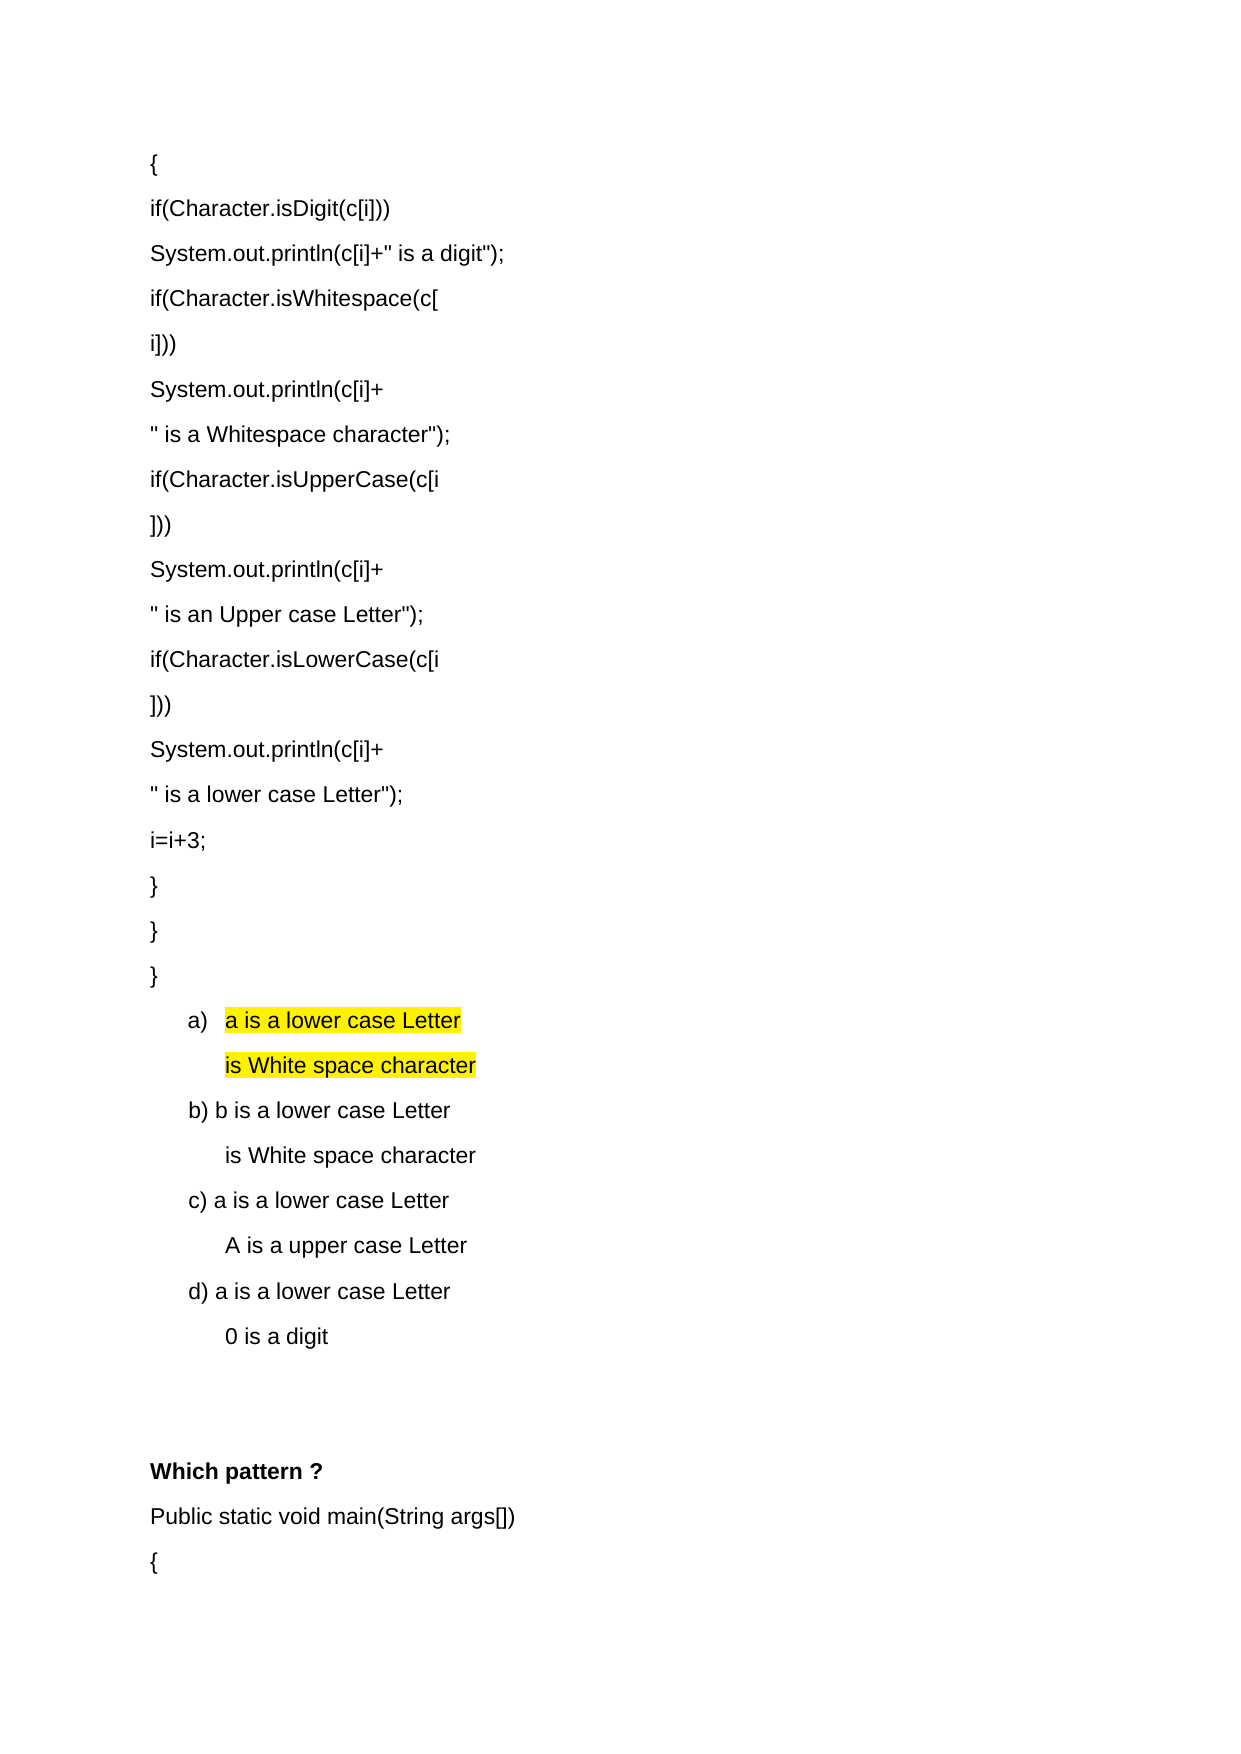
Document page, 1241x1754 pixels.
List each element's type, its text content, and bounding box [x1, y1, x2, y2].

text " is an Upper case Letter"); [150, 601, 1090, 627]
text c) a is a lower case Letter [150, 1187, 1090, 1214]
text System.out.println(c[i]+ [150, 376, 1090, 402]
text is White space character [150, 1142, 1090, 1169]
text A is a upper case Letter [150, 1232, 1090, 1259]
text " is a Whitespace character"); [150, 421, 1090, 447]
text { [150, 150, 1090, 176]
text System.out.println(c[i]+ [150, 556, 1090, 582]
text { [150, 1548, 1090, 1574]
text } [150, 962, 1090, 988]
text i])) [150, 330, 1090, 357]
text Public static void main(String args[]) [150, 1503, 1090, 1529]
text d) a is a lower case Letter [150, 1278, 1090, 1304]
text if(Character.isUpperCase(c[i [150, 466, 1090, 492]
text } [150, 917, 1090, 943]
text ])) [150, 691, 1090, 718]
text i=i+3; [150, 827, 1090, 853]
text if(Character.isLowerCase(c[i [150, 646, 1090, 672]
text System.out.println(c[i]+" is a digit"); [150, 240, 1090, 267]
text ])) [150, 511, 1090, 537]
text System.out.println(c[i]+ [150, 736, 1090, 763]
list a is a lower case Letter [187, 1007, 1090, 1033]
text Which pattern ? [150, 1458, 1090, 1484]
text is White space character [150, 1052, 1090, 1078]
text } [150, 872, 1090, 898]
text 0 is a digit [150, 1323, 1090, 1349]
text b) b is a lower case Letter [150, 1097, 1090, 1123]
text " is a lower case Letter"); [150, 781, 1090, 808]
text if(Character.isDigit(c[i])) [150, 195, 1090, 221]
text if(Character.isWhitespace(c[ [150, 285, 1090, 312]
